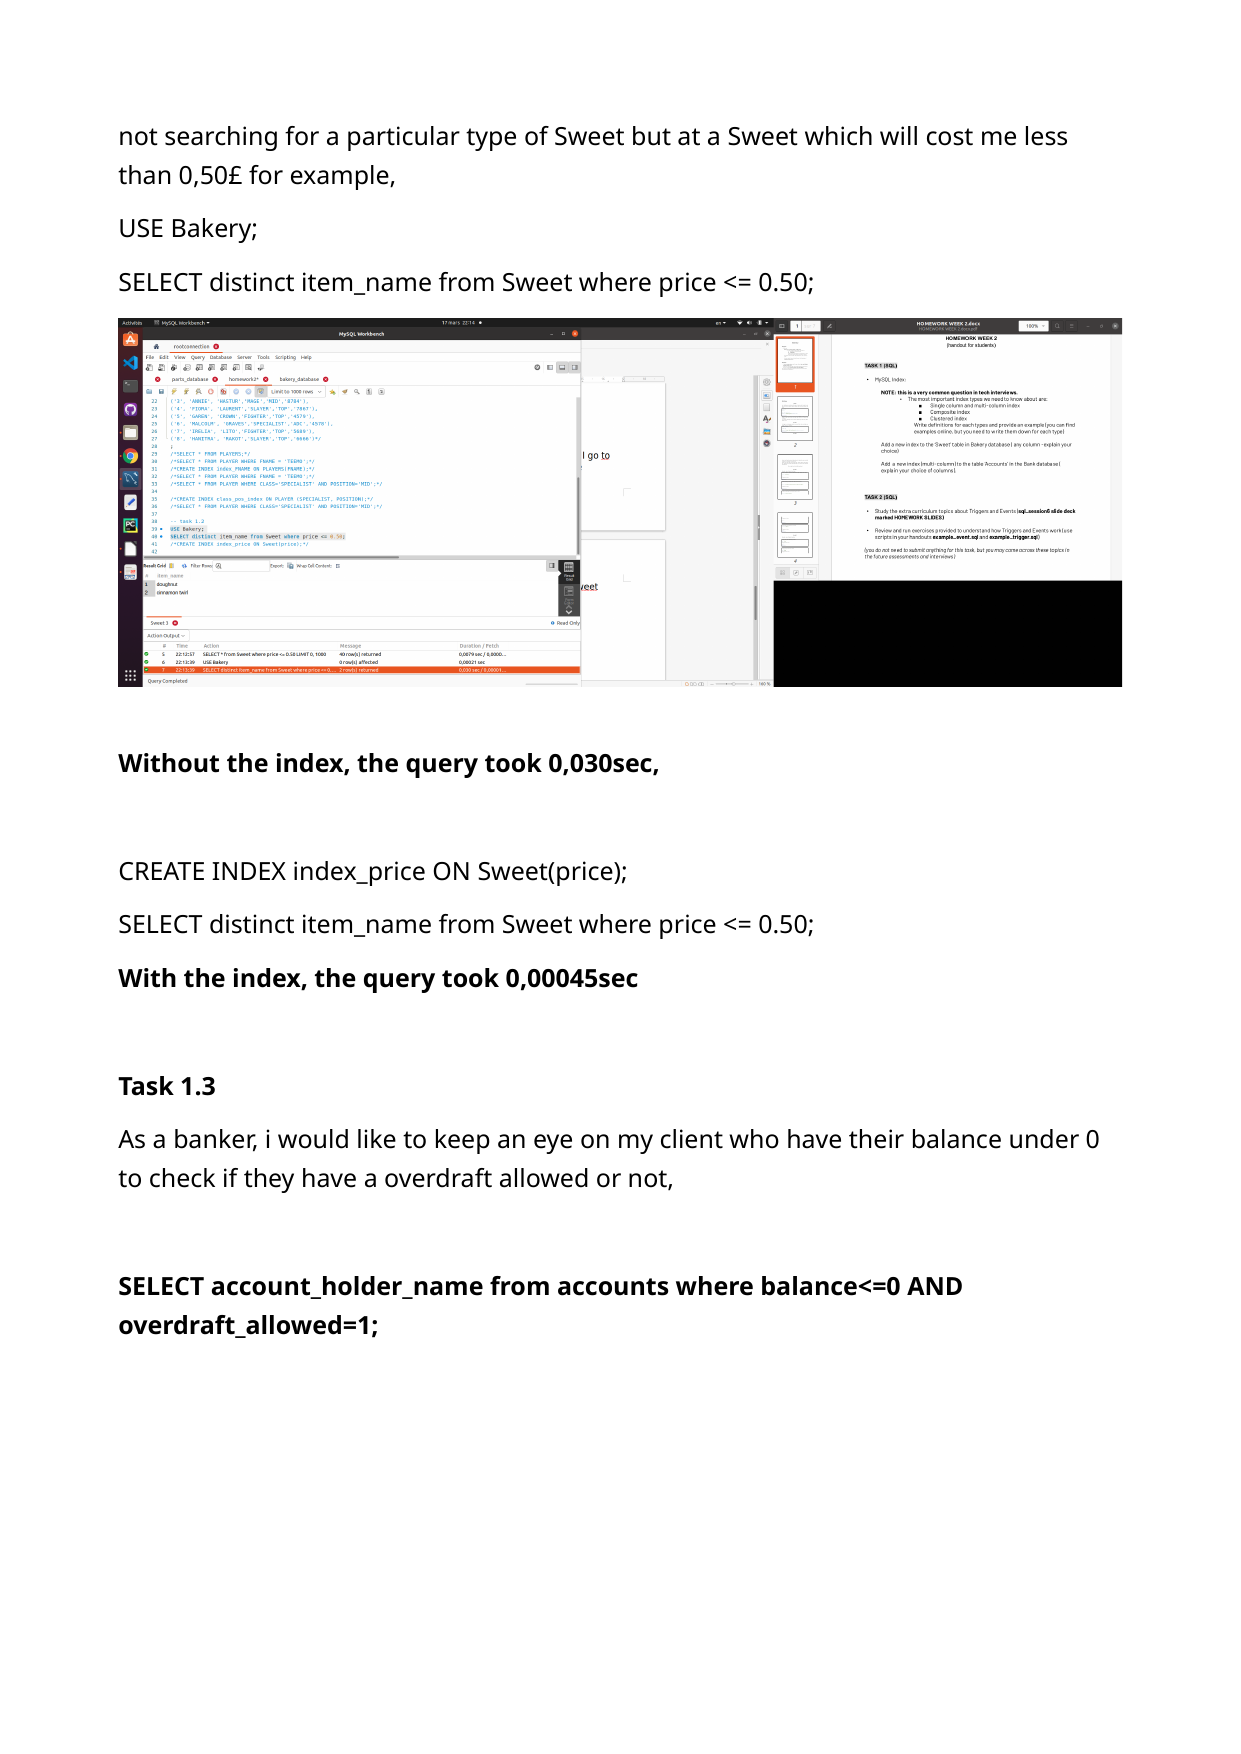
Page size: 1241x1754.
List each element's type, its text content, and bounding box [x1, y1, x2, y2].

text Task 1.3 [118, 1068, 1122, 1102]
picture [118, 318, 1123, 687]
text Without the index, the query took 0,030sec, [118, 746, 1122, 780]
text CREATE INDEX index_price ON Sweet(price); [118, 853, 1122, 887]
text USE Bakery; [118, 211, 1122, 245]
text As a banker, i would like to keep an eye on my client who have their balance under 0 to check if they have a overdraft allowed or not, [118, 1122, 1122, 1195]
text SELECT distinct item_name from Sweet where price <= 0.50; [118, 907, 1122, 941]
text SELECT distinct item_name from Sweet where price <= 0.50; [118, 265, 1122, 299]
text With the index, the query took 0,00045sec [118, 961, 1122, 995]
text not searching for a particular type of Sweet but at a Sweet which will cost me less than 0,50£ for example, [118, 118, 1122, 191]
text SELECT account_holder_name from accounts where balance<=0 AND overdraft_allowed=1; [118, 1268, 1122, 1342]
